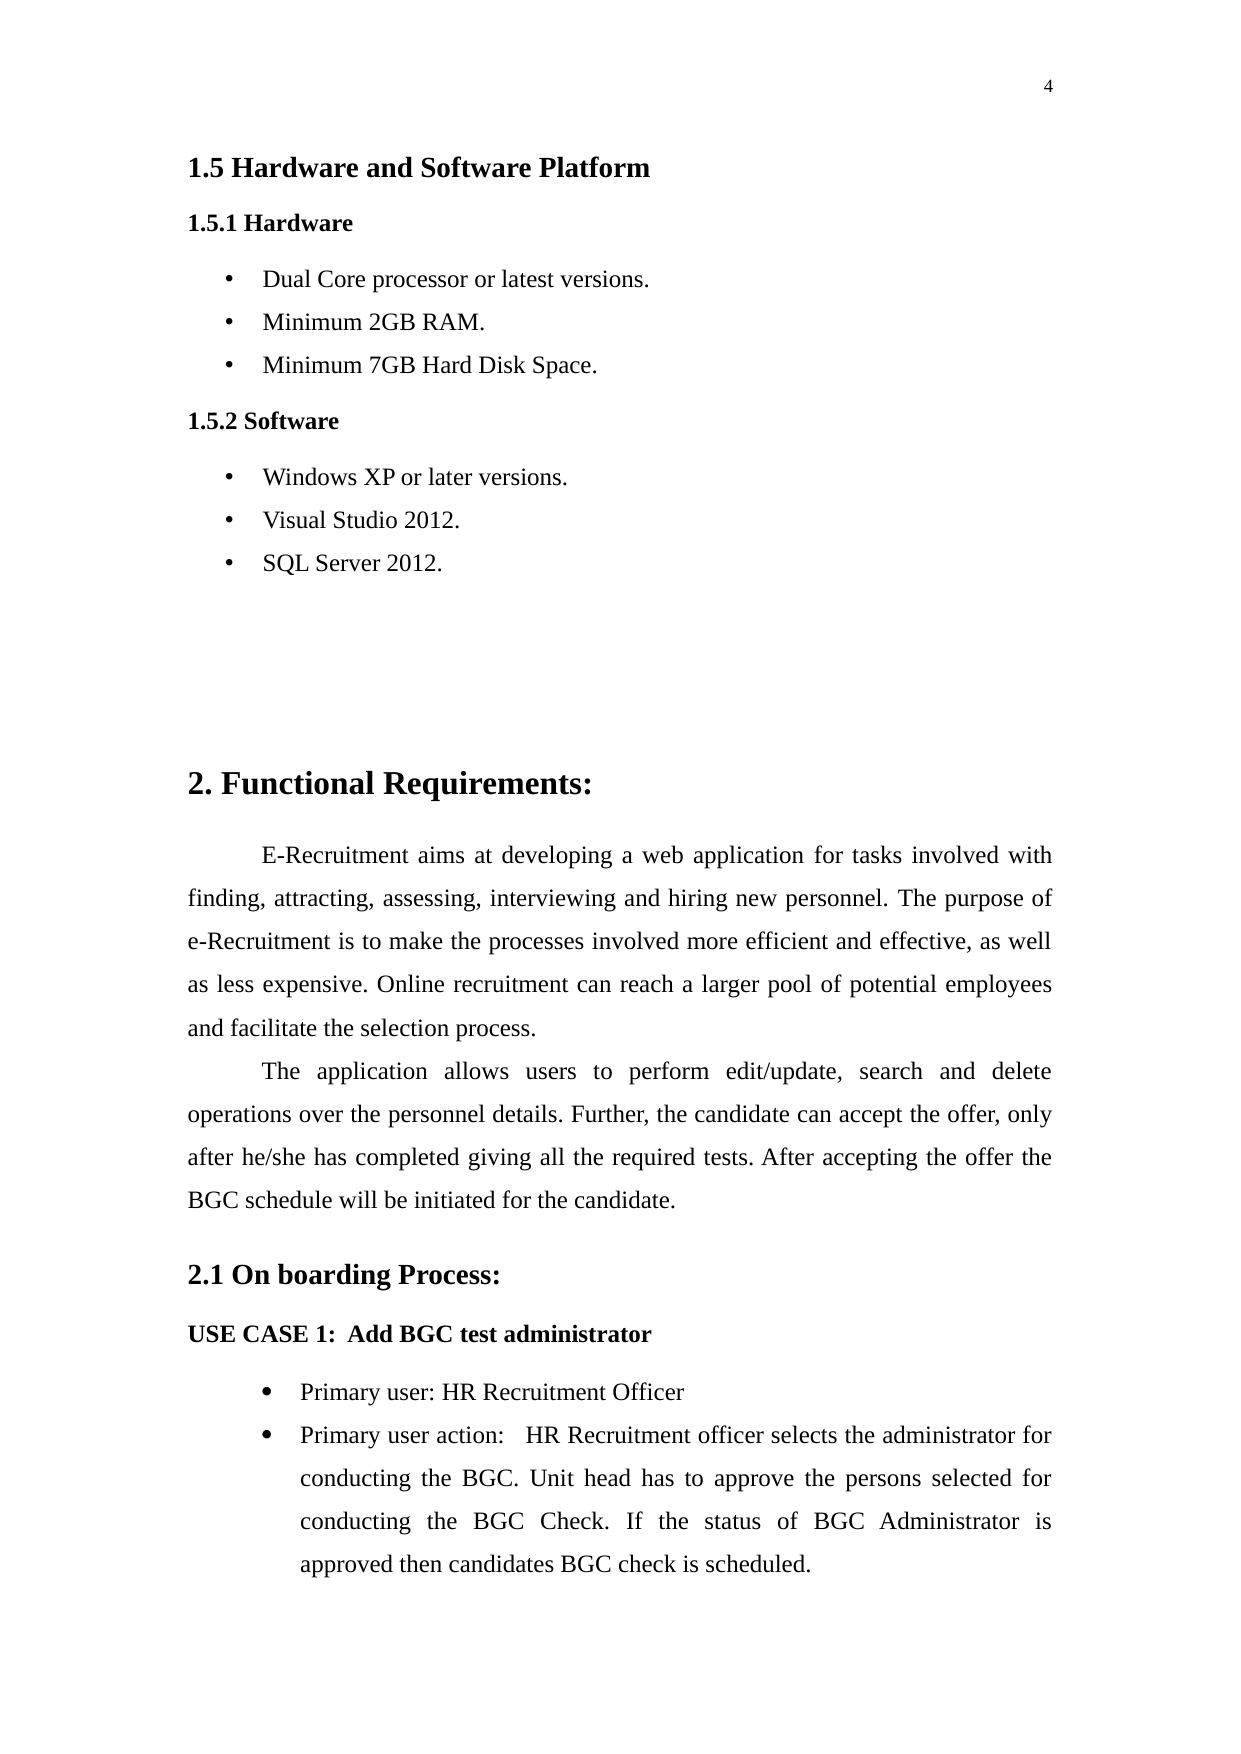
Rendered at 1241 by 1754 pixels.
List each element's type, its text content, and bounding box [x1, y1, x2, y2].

list Primary user action: HR Recruitment officer selects the administrator for conducting the BGC. Unit head has to approve the persons selected for conducting the BGC Check. If the status of BGC Administrator is approved then candidates BGC check is scheduled. [262, 1420, 1053, 1578]
list Minimum 2GB RAM. [225, 307, 1053, 336]
list Windows XP or later versions. [225, 462, 1053, 490]
subtitle 1.5.2 Software [187, 406, 1053, 435]
text USE CASE 1: Add BGC test administrator [187, 1319, 1053, 1348]
list Visual Studio 2012. [225, 505, 1053, 533]
list Minimum 7GB Hard Disk Space. [225, 350, 1053, 379]
text The application allows users to perform edit/update, search and delete operations over the personnel details. Further, the candidate can accept the offer, only after he/she has completed giving all the required tests. After accepting the offer the BGC schedule will be initiated for the candidate. [187, 1056, 1053, 1214]
subtitle 1.5 Hardware and Software Platform [187, 150, 1053, 183]
text 2.1 On boarding Process: [187, 1257, 1053, 1291]
text E-Recruitment aims at developing a web application for tasks involved with finding, attracting, assessing, interviewing and hiring new personnel. The purpose of e-Recruitment is to make the processes involved more efficient and effective, as well as less expensive. Online recruitment can reach a larger pool of potential employees and facilitate the selection process. [187, 840, 1053, 1041]
list Dual Core processor or latest versions. [225, 264, 1053, 293]
text 2. Functional Requirements: [187, 763, 1053, 802]
list Primary user: HR Recruitment Officer [262, 1377, 1053, 1406]
subtitle 1.5.1 Hardware [187, 208, 1053, 237]
list SQL Server 2012. [225, 548, 1053, 577]
